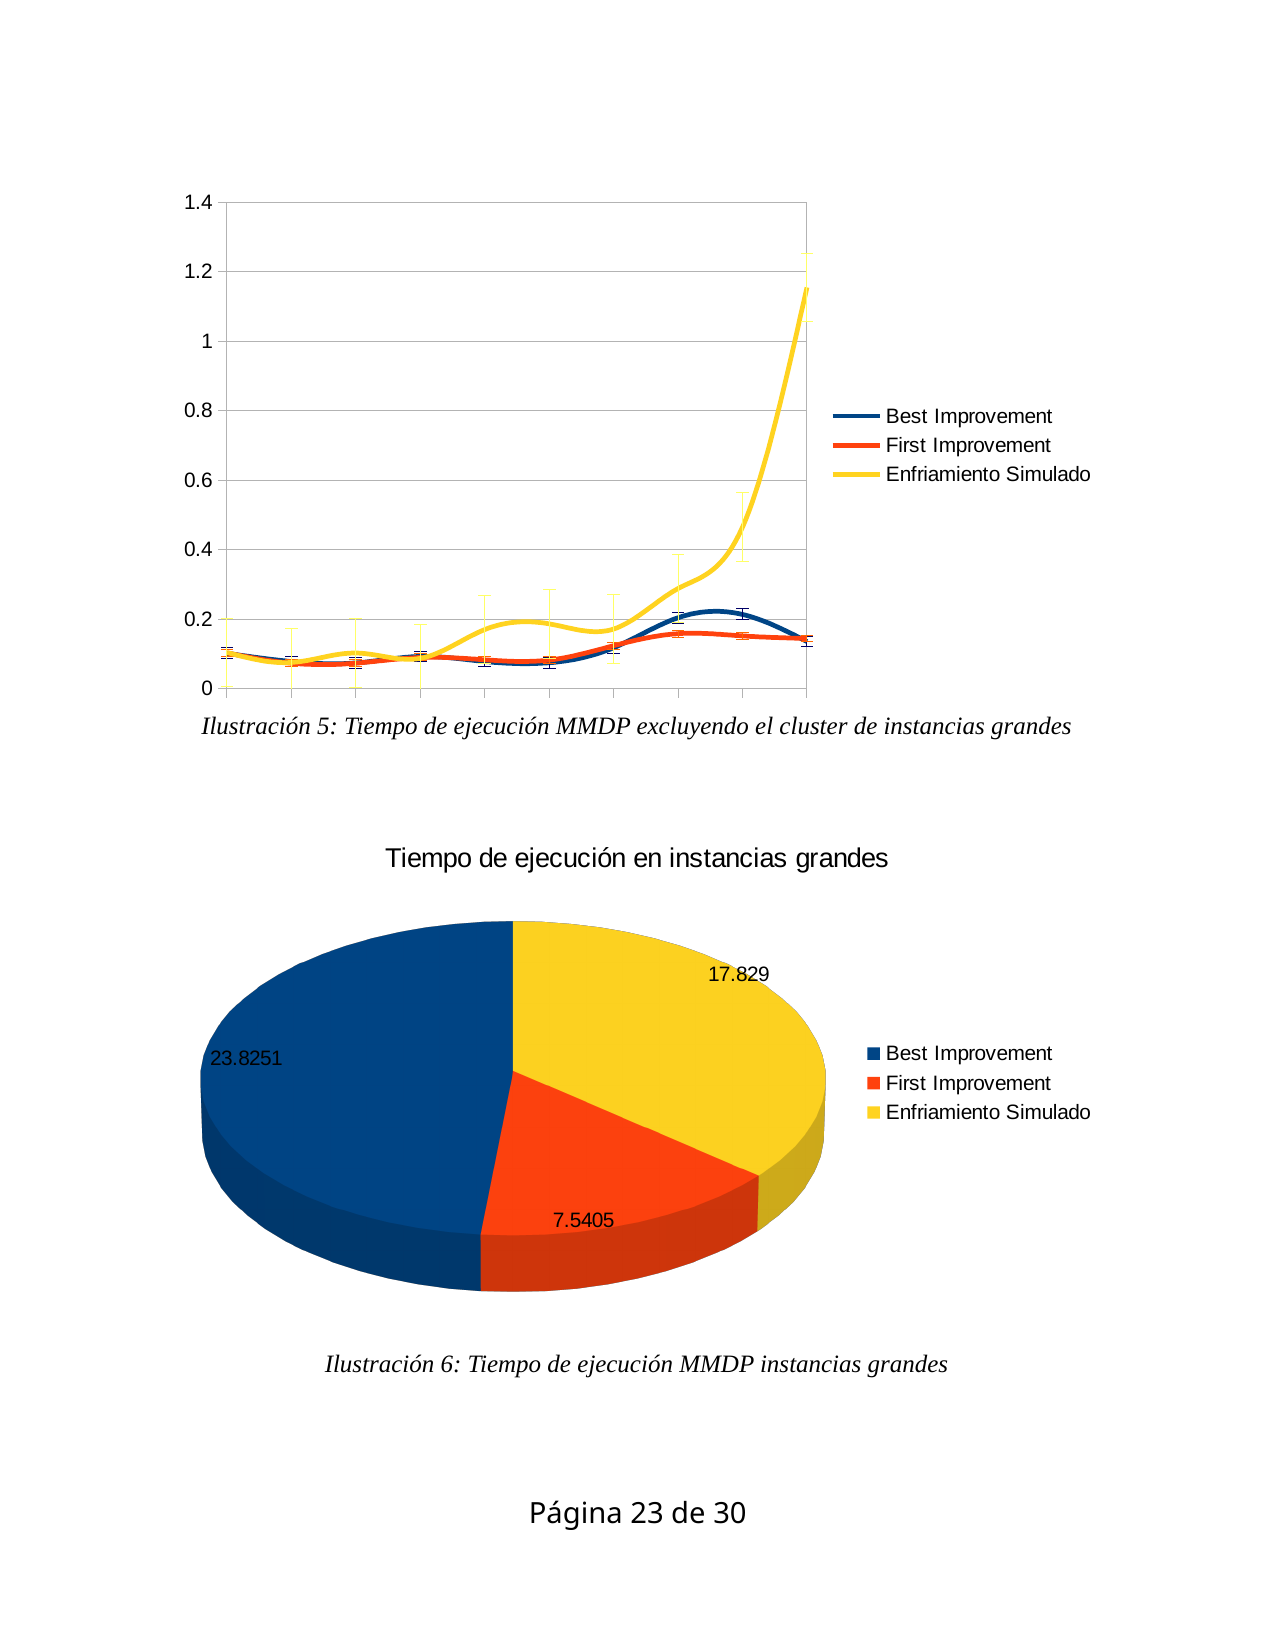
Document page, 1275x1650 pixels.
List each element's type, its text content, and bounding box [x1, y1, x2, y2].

text Ilustración 5: Tiempo de ejecución MMDP excluyendo el cluster de instancias grandes [165, 180, 1110, 740]
text Ilustración 6: Tiempo de ejecución MMDP instancias grandes [165, 817, 1110, 1378]
